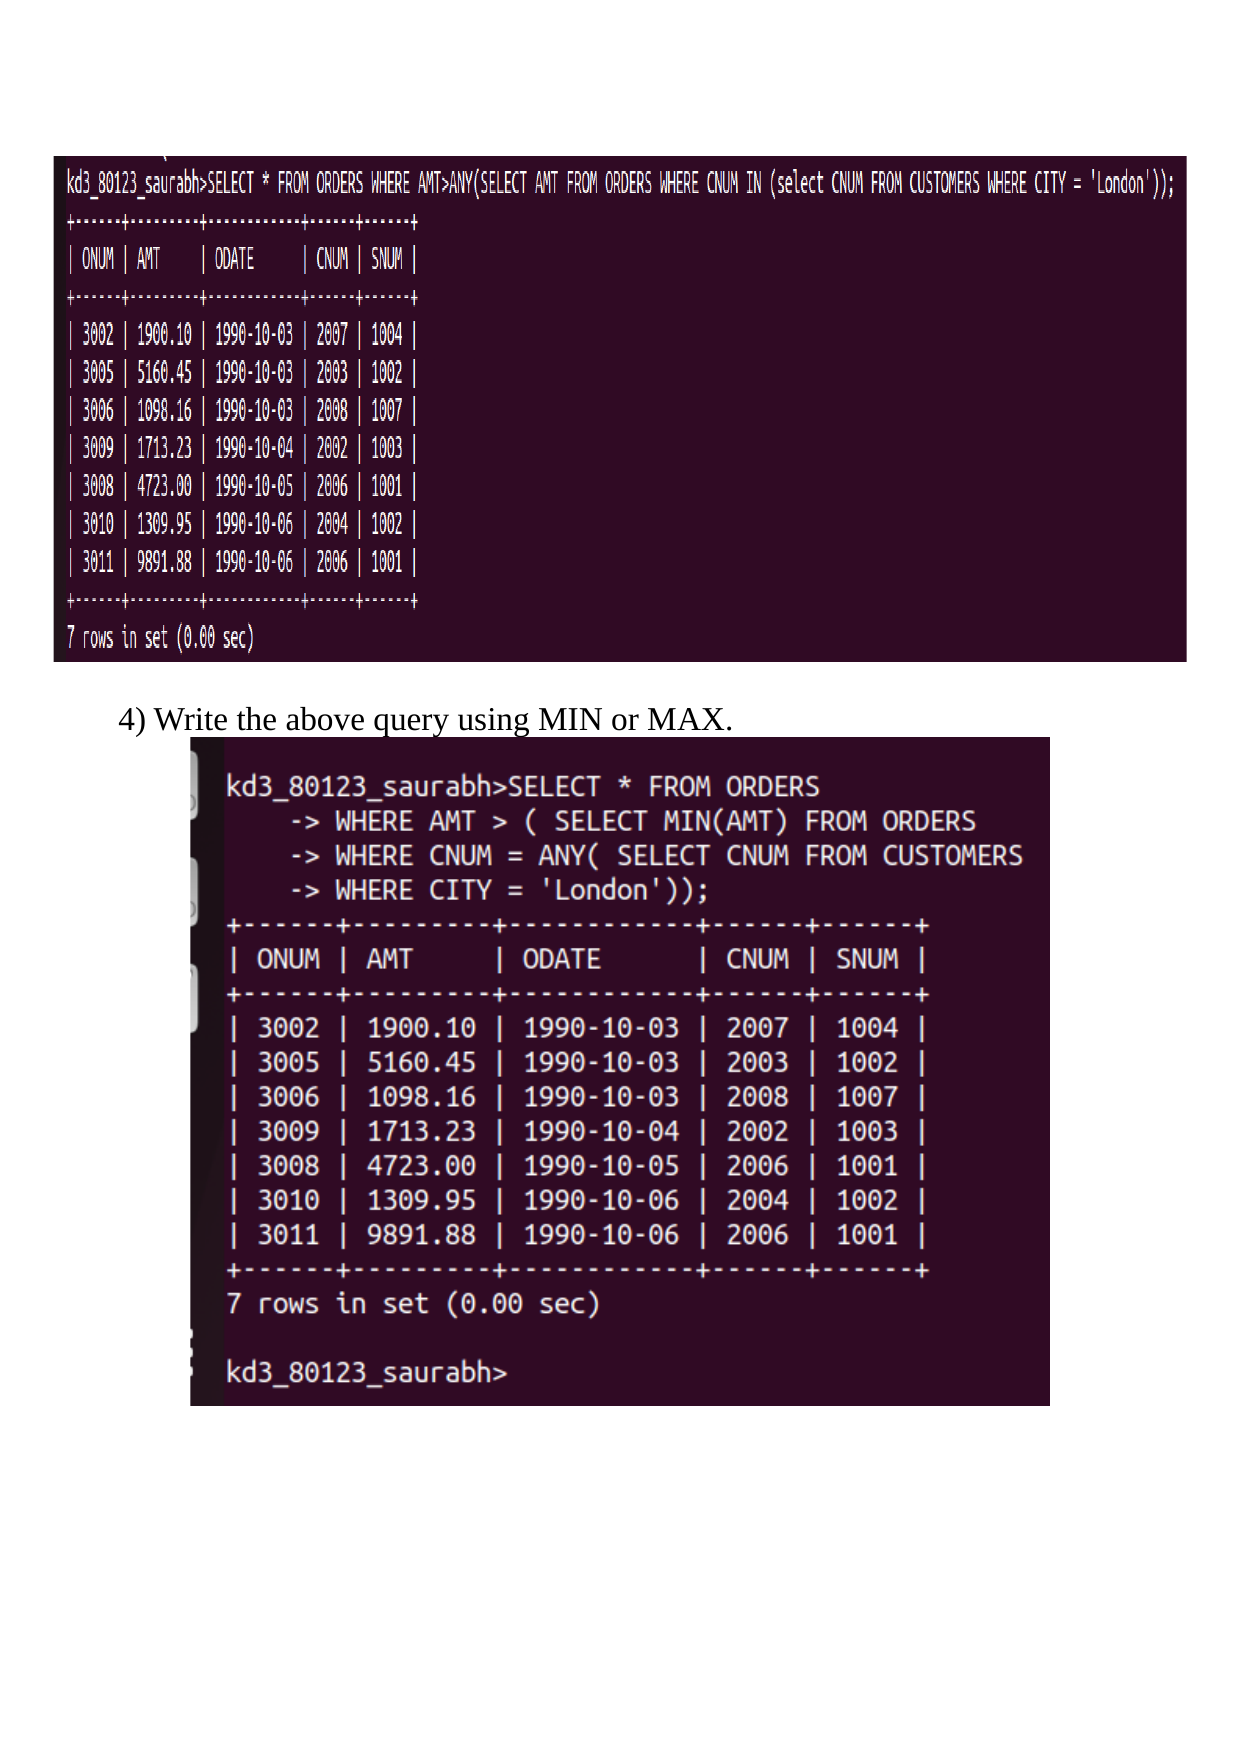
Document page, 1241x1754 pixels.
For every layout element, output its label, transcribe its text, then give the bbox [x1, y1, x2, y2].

picture [53, 156, 1187, 662]
text 4) Write the above query using MIN or MAX. [118, 699, 1122, 738]
picture [190, 737, 1050, 1406]
